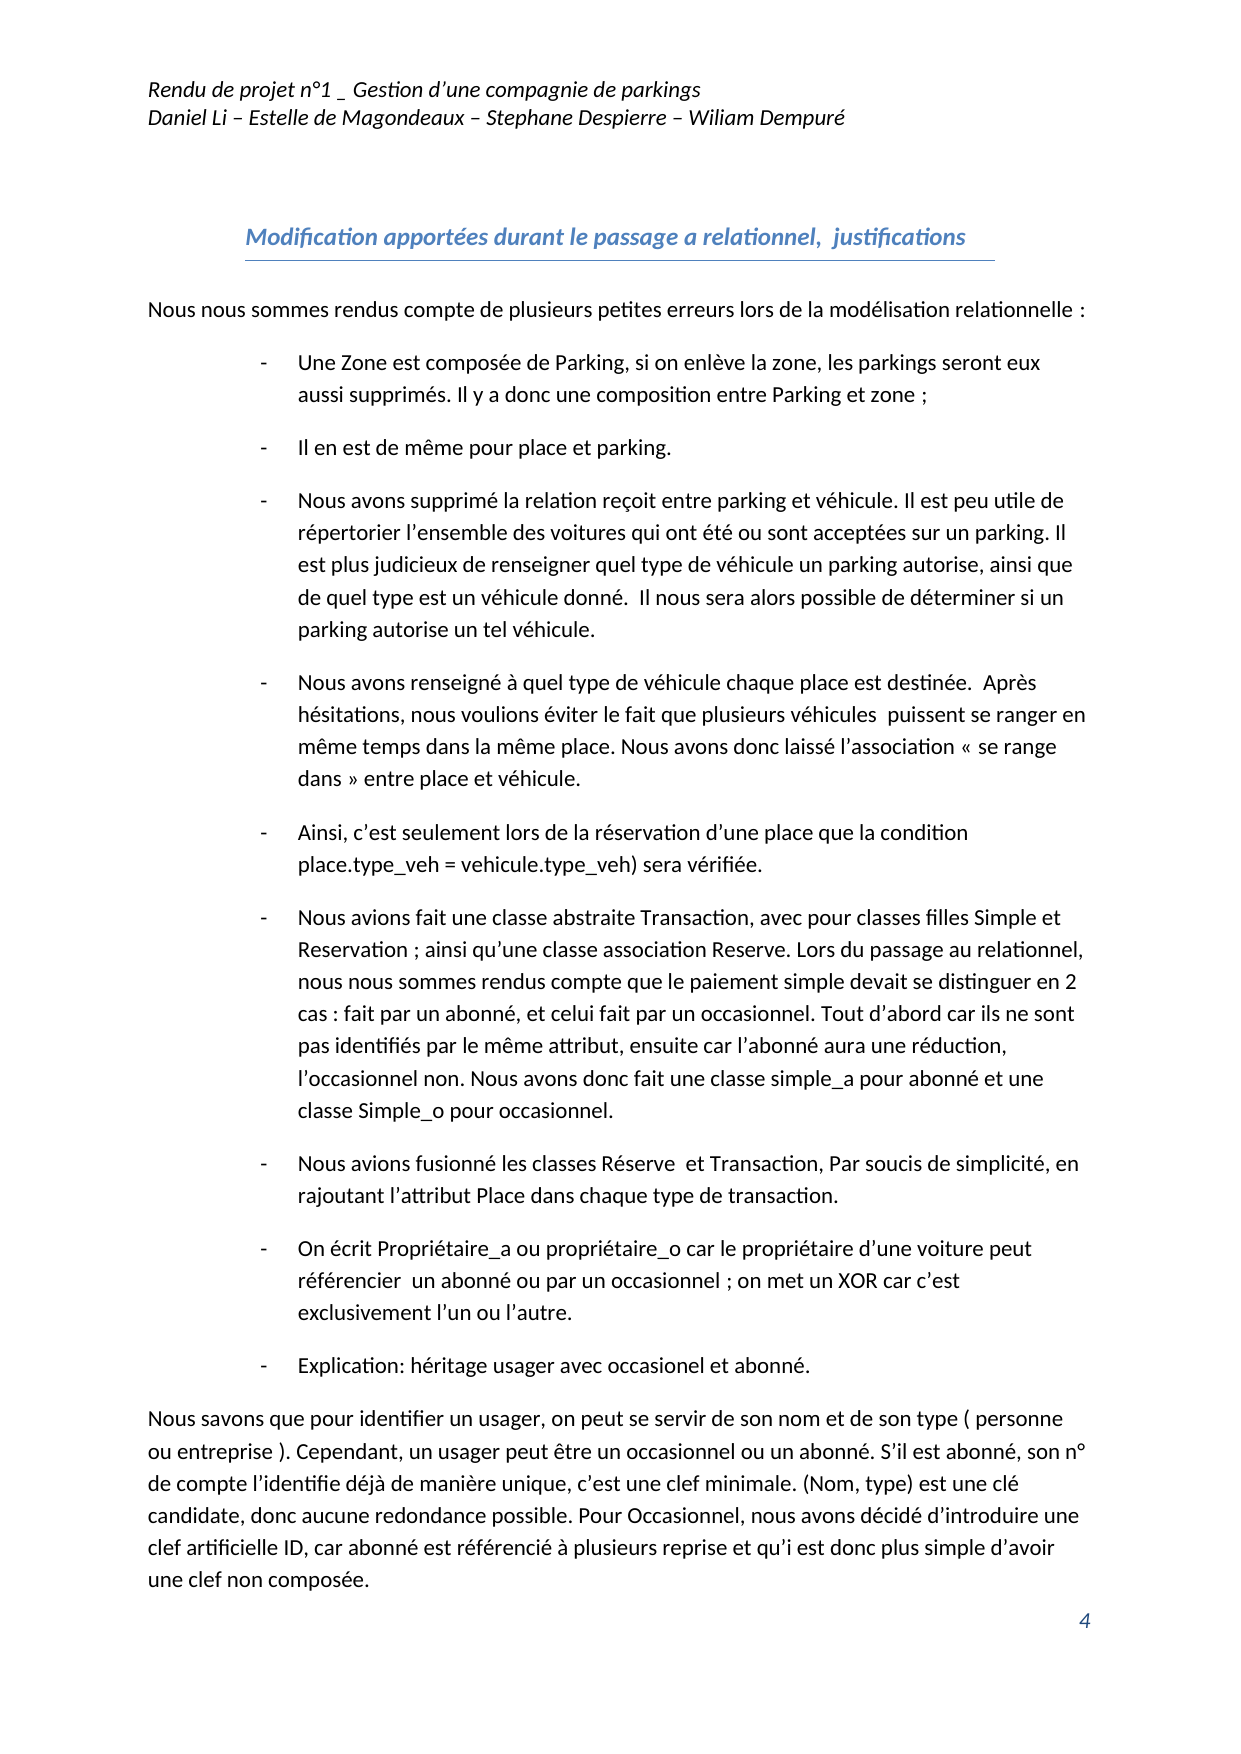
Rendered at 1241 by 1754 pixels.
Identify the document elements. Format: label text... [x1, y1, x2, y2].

text Nous savons que pour identifier un usager, on peut se servir de son nom et de son type ( personne ou entreprise ). Cependant, un usager peut être un occasionnel ou un abonné. S’il est abonné, son n° de compte l’identifie déjà de manière unique, c’est une clef minimale. (Nom, type) est une clé candidate, donc aucune redondance possible. Pour Occasionnel, nous avons décidé d’introduire une clef artificielle ID, car abonné est référencié à plusieurs reprise et qu’i est donc plus simple d’avoir une clef non composée. [148, 1404, 1093, 1593]
list Nous avions fusionné les classes Réserve et Transaction, Par soucis de simplicité, en rajoutant l’attribut Place dans chaque type de transaction. [260, 1149, 1093, 1209]
list Ainsi, c’est seulement lors de la réservation d’une place que la condition place.type_veh = vehicule.type_veh) sera vérifiée. [260, 818, 1093, 878]
list Explication: héritage usager avec occasionel et abonné. [260, 1352, 1093, 1379]
list Nous avons renseigné à quel type de véhicule chaque place est destinée. Après hésitations, nous voulions éviter le fait que plusieurs véhicules puissent se ranger en même temps dans la même place. Nous avons donc laissé l’association « se range dans » entre place et véhicule. [260, 668, 1093, 793]
text Modification apportées durant le passage a relationnel, justifications [245, 221, 995, 260]
list Nous avions fait une classe abstraite Transaction, avec pour classes filles Simple et Reservation ; ainsi qu’une classe association Reserve. Lors du passage au relationnel, nous nous sommes rendus compte que le paiement simple devait se distinguer en 2 cas : fait par un abonné, et celui fait par un occasionnel. Tout d’abord car ils ne sont pas identifiés par le même attribut, ensuite car l’abonné aura une réduction, l’occasionnel non. Nous avons donc fait une classe simple_a pour abonné et une classe Simple_o pour occasionnel. [260, 903, 1093, 1124]
text Nous nous sommes rendus compte de plusieurs petites erreurs lors de la modélisation relationnelle : [148, 295, 1093, 323]
list Une Zone est composée de Parking, si on enlève la zone, les parkings seront eux aussi supprimés. Il y a donc une composition entre Parking et zone ; [260, 348, 1093, 408]
list Il en est de même pour place et parking. [260, 433, 1093, 461]
list On écrit Propriétaire_a ou propriétaire_o car le propriétaire d’une voiture peut référencier un abonné ou par un occasionnel ; on met un XOR car c’est exclusivement l’un ou l’autre. [260, 1234, 1093, 1327]
list Nous avons supprimé la relation reçoit entre parking et véhicule. Il est peu utile de répertorier l’ensemble des voitures qui ont été ou sont acceptées sur un parking. Il est plus judicieux de renseigner quel type de véhicule un parking autorise, ainsi que de quel type est un véhicule donné. Il nous sera alors possible de déterminer si un parking autorise un tel véhicule. [260, 486, 1093, 643]
